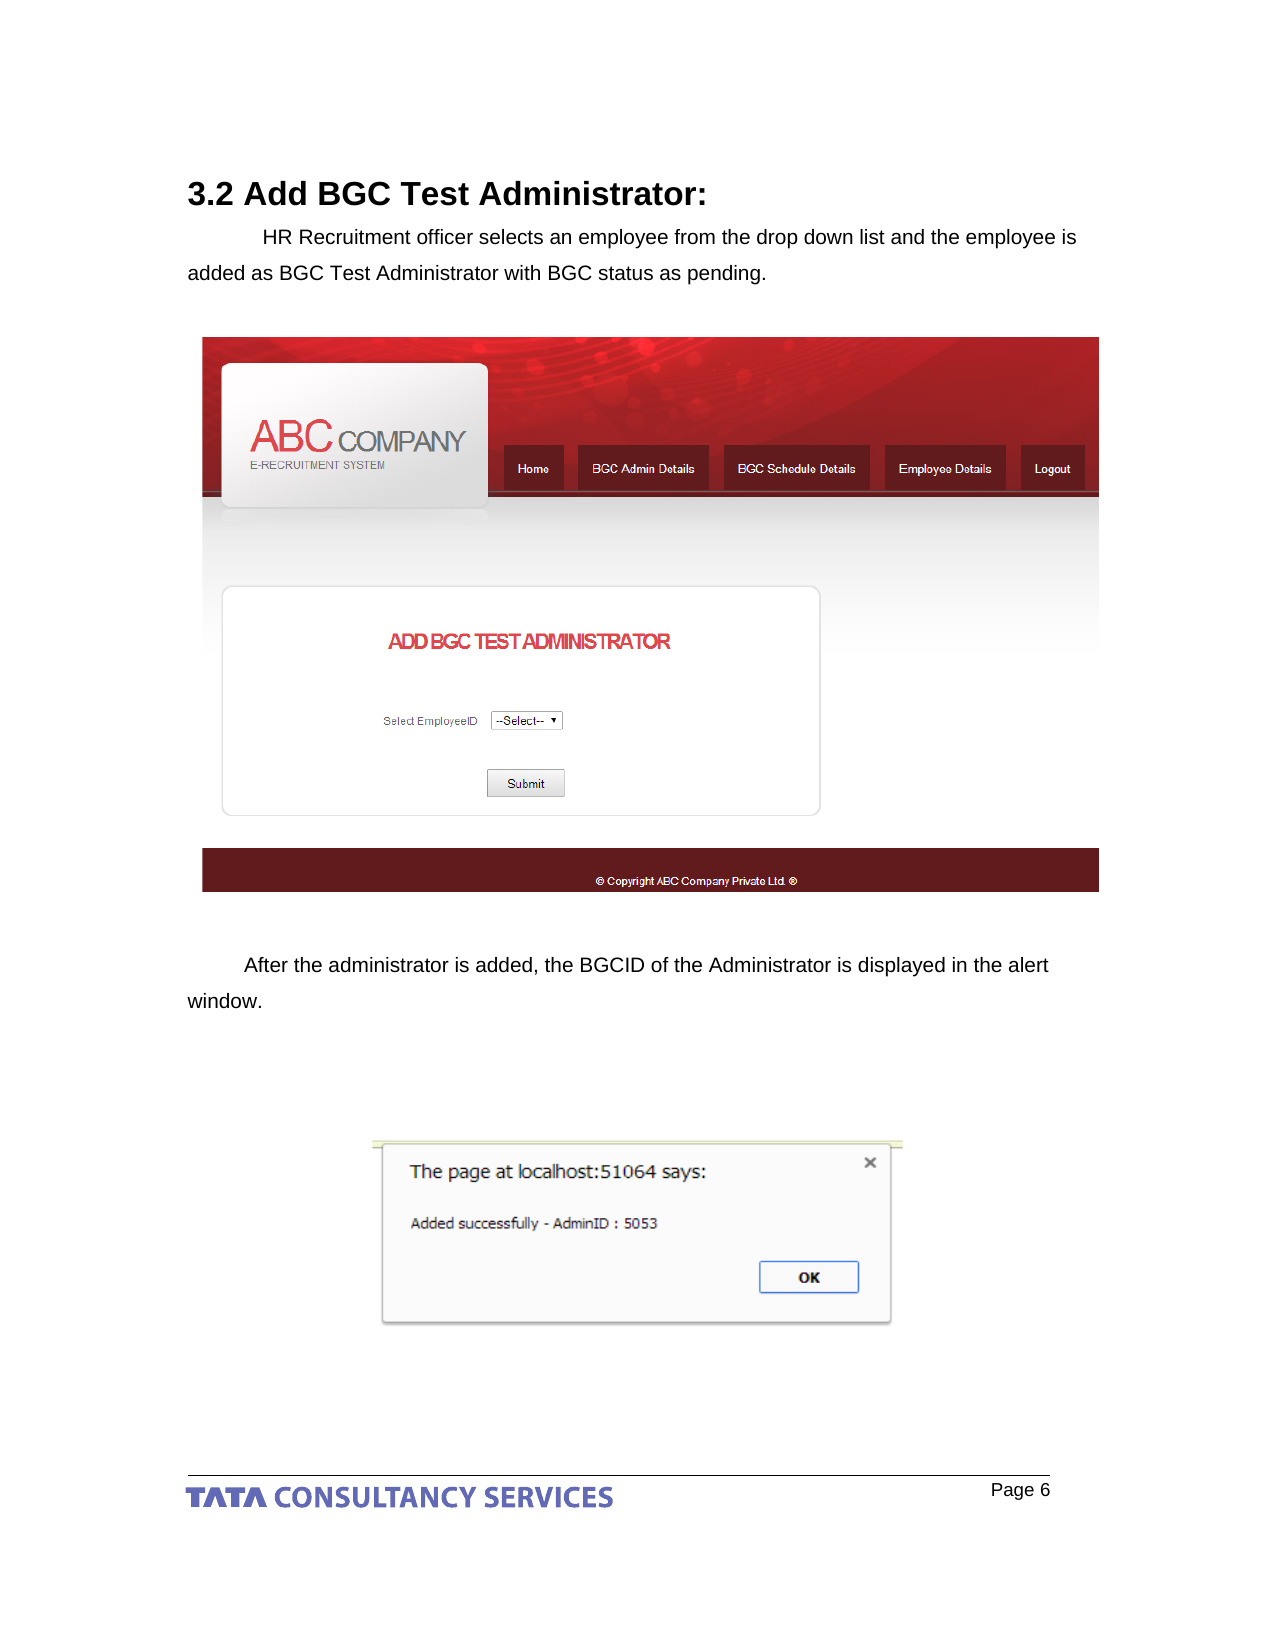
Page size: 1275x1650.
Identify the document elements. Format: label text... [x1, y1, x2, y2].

text HR Recruitment officer selects an employee from the drop down list and the employee is added as BGC Test Administrator with BGC status as pending. [187, 225, 1087, 285]
picture [202, 337, 1099, 892]
picture [372, 1133, 903, 1336]
text After the administrator is added, the BGCID of the Administrator is displayed in the alert window. [187, 953, 1087, 1013]
subtitle Add BGC Test Administrator: [187, 174, 1087, 212]
